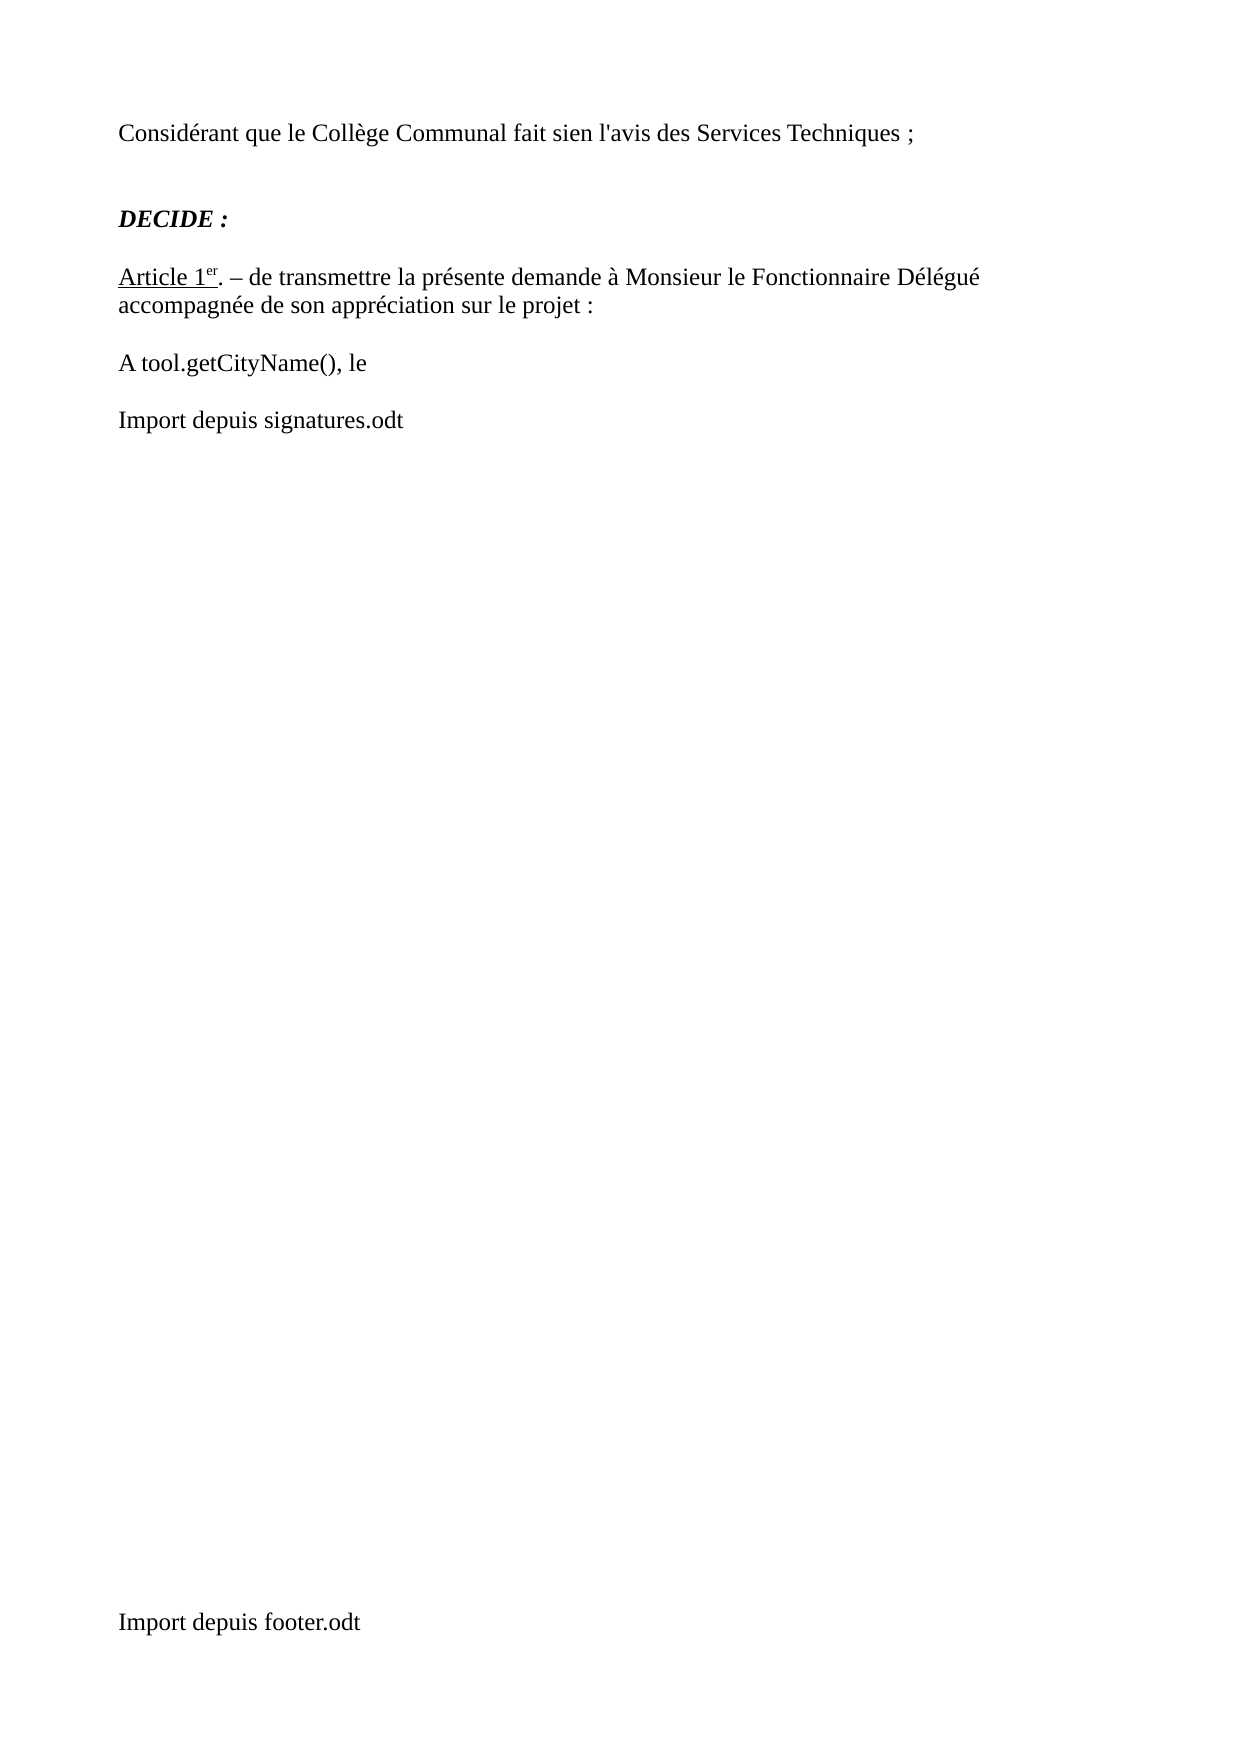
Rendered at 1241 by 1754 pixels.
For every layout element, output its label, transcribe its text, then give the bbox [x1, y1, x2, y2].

text Import depuis signatures.odt [118, 406, 1122, 434]
text A tool.getCityName(), le [118, 348, 1122, 377]
text Article 1er. – de transmettre la présente demande à Monsieur le Fonctionnaire Délégué accompagnée de son appréciation sur le projet : [118, 262, 1122, 319]
text Considérant que le Collège Communal fait sien l'avis des Services Techniques ; [118, 118, 1122, 147]
text DECIDE : [118, 204, 1122, 233]
